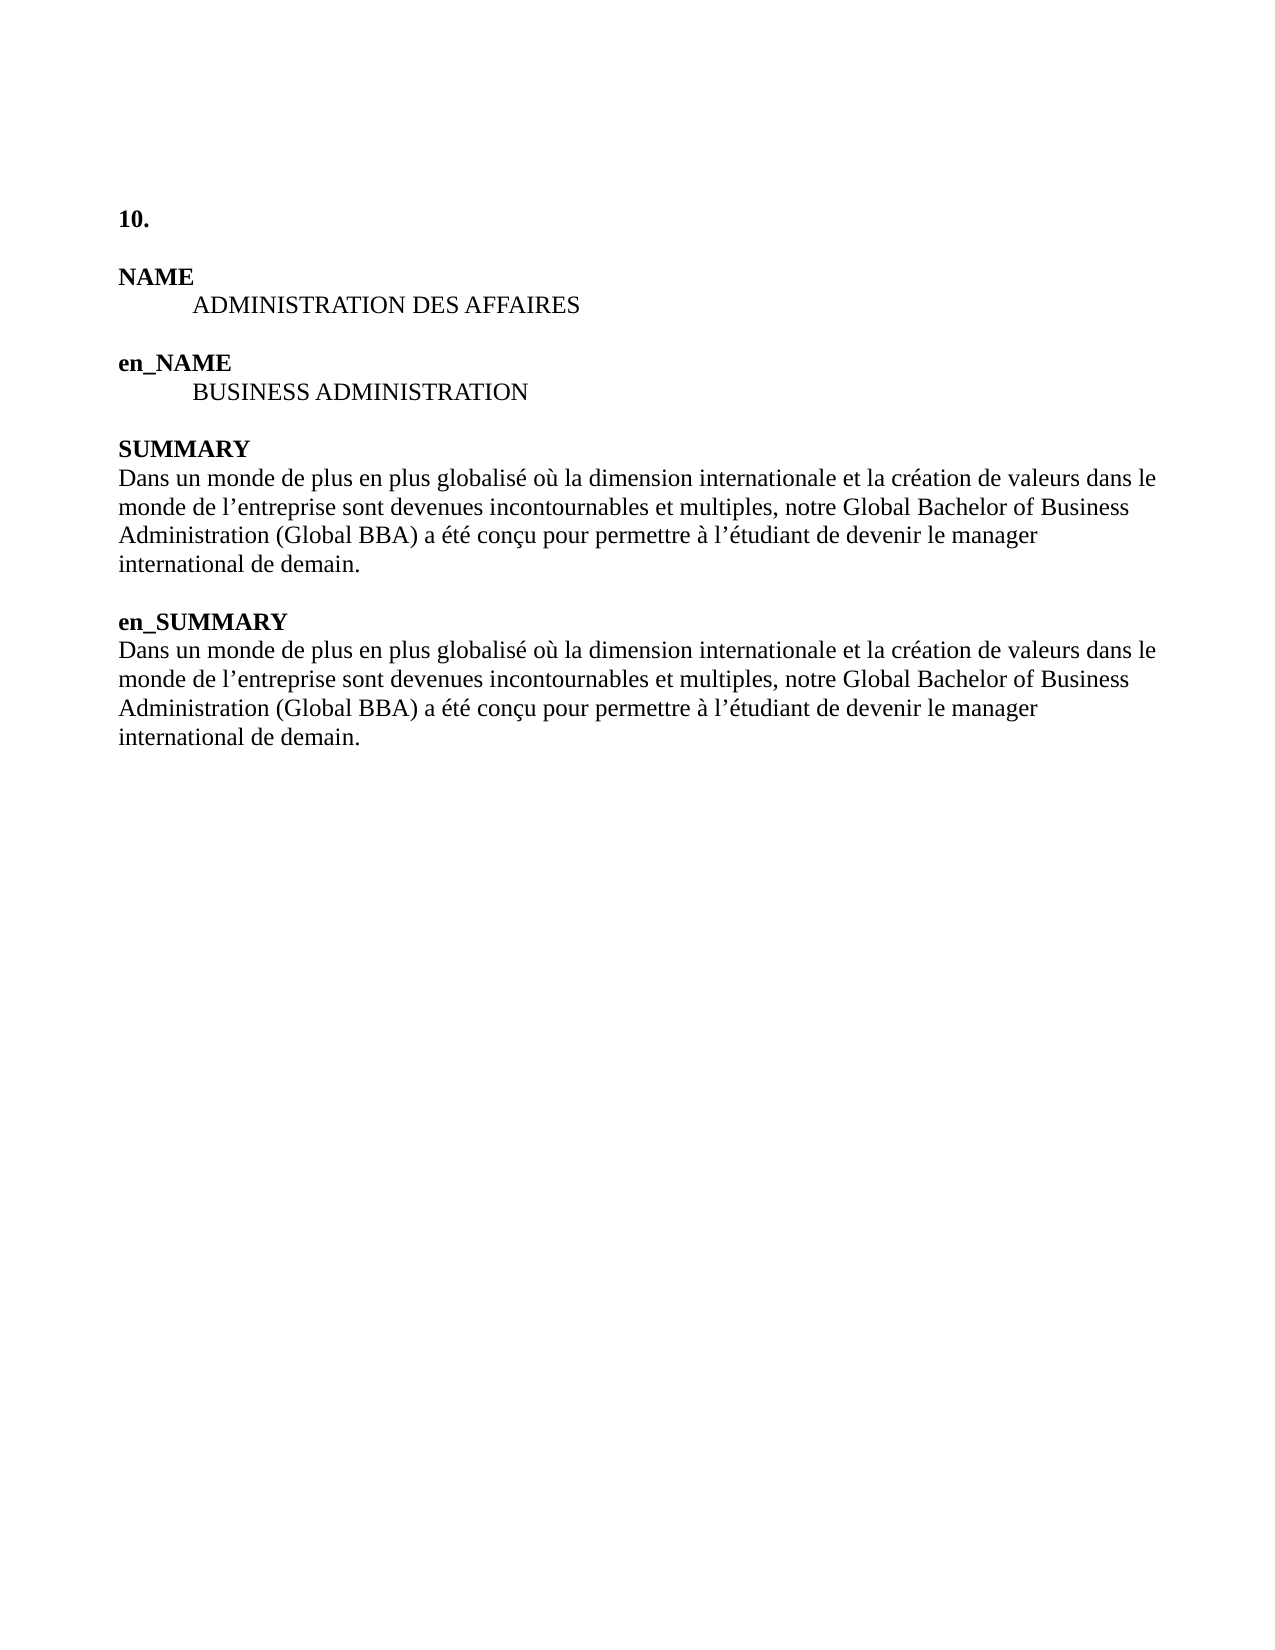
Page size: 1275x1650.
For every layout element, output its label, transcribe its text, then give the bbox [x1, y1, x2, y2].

text 10. [118, 204, 1157, 233]
text en_SUMMARY [118, 607, 1157, 636]
text en_NAME [118, 348, 1157, 377]
text BUSINESS ADMINISTRATION [118, 377, 1157, 406]
text ADMINISTRATION DES AFFAIRES [118, 291, 1157, 319]
text NAME [118, 262, 1157, 291]
text Dans un monde de plus en plus globalisé où la dimension internationale et la création de valeurs dans le monde de l’entreprise sont devenues incontournables et multiples, notre Global Bachelor of Business Administration (Global BBA) a été conçu pour permettre à l’étudiant de devenir le manager international de demain. [118, 463, 1157, 578]
text SUMMARY [118, 434, 1157, 463]
text Dans un monde de plus en plus globalisé où la dimension internationale et la création de valeurs dans le monde de l’entreprise sont devenues incontournables et multiples, notre Global Bachelor of Business Administration (Global BBA) a été conçu pour permettre à l’étudiant de devenir le manager international de demain. [118, 636, 1157, 751]
